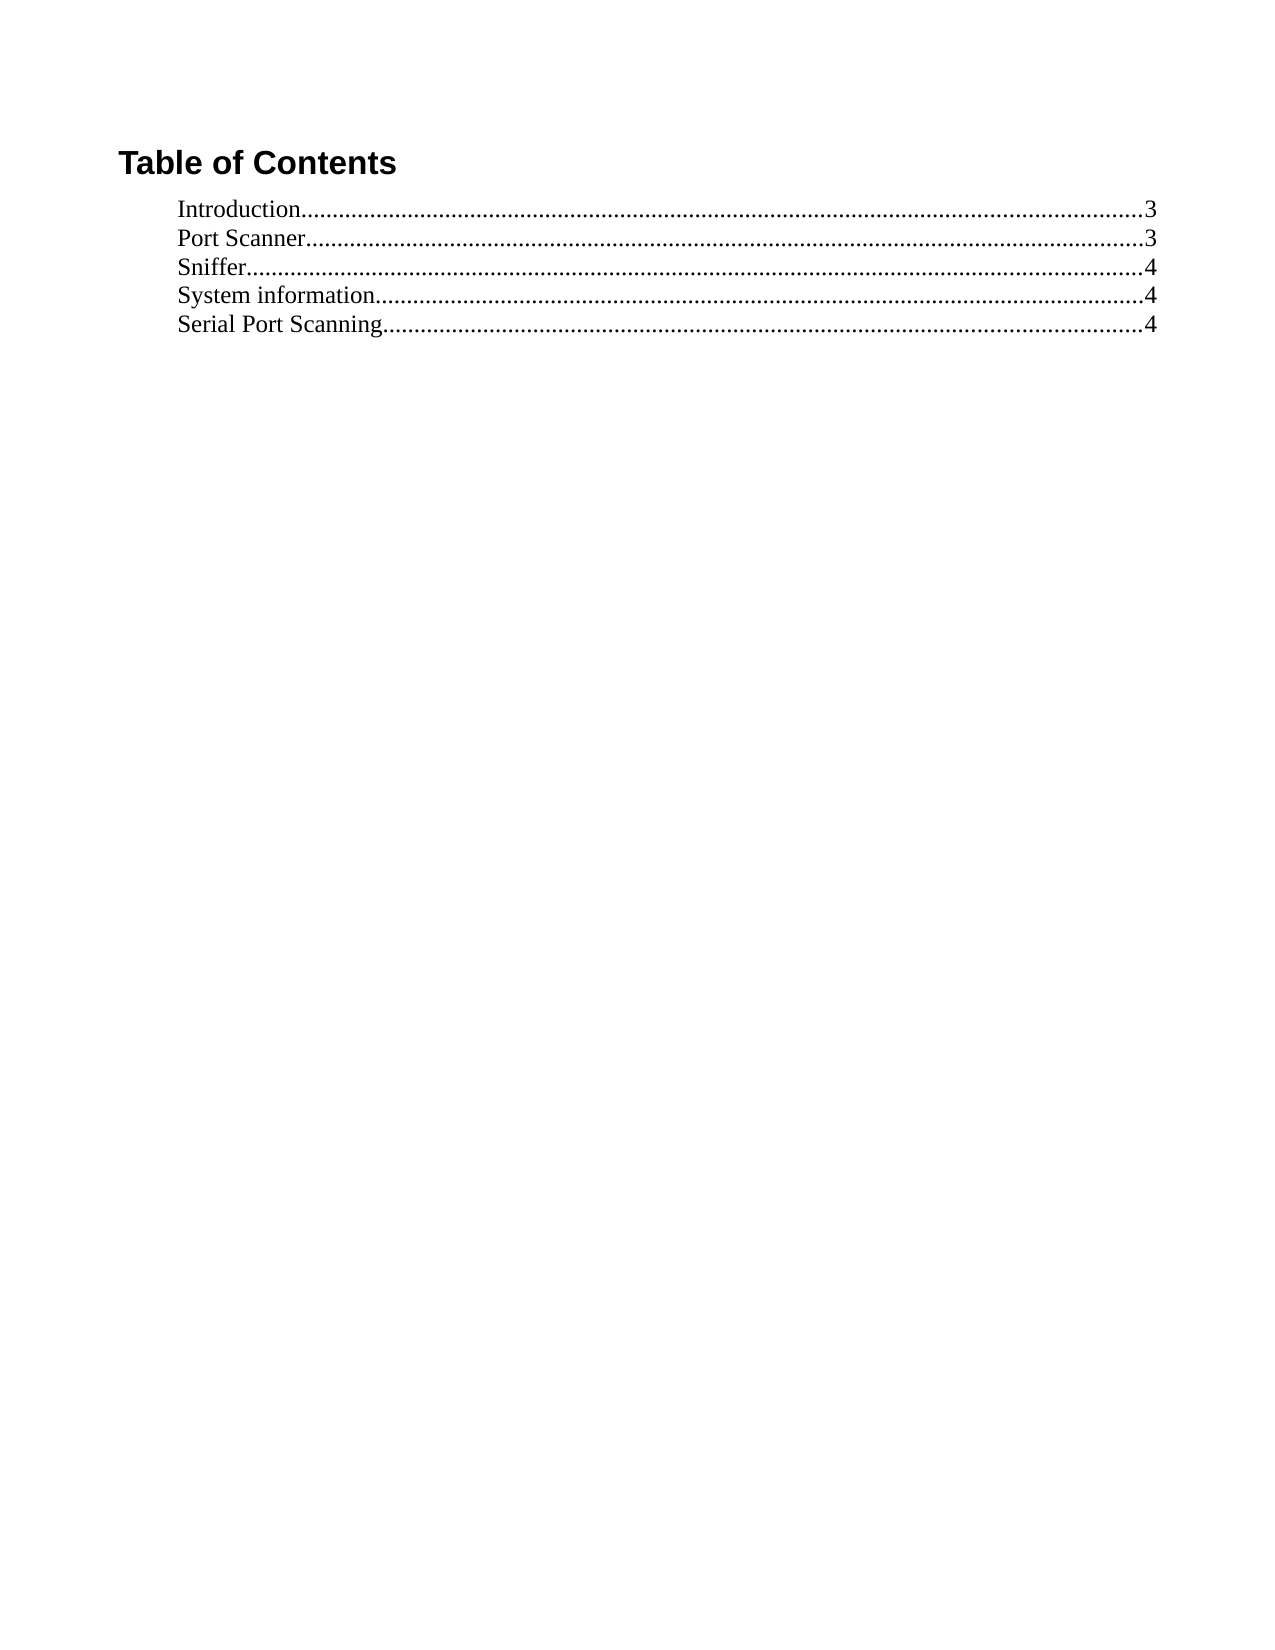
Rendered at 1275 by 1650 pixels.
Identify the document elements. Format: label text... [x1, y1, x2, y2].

subtitle Table of Contents [118, 143, 1157, 182]
text Sniffer 4 [177, 252, 1157, 280]
text Serial Port Scanning 4 [177, 309, 1157, 338]
text Port Scanner 3 [177, 223, 1157, 252]
text Introduction 3 [177, 194, 1157, 223]
text System information 4 [177, 280, 1157, 309]
